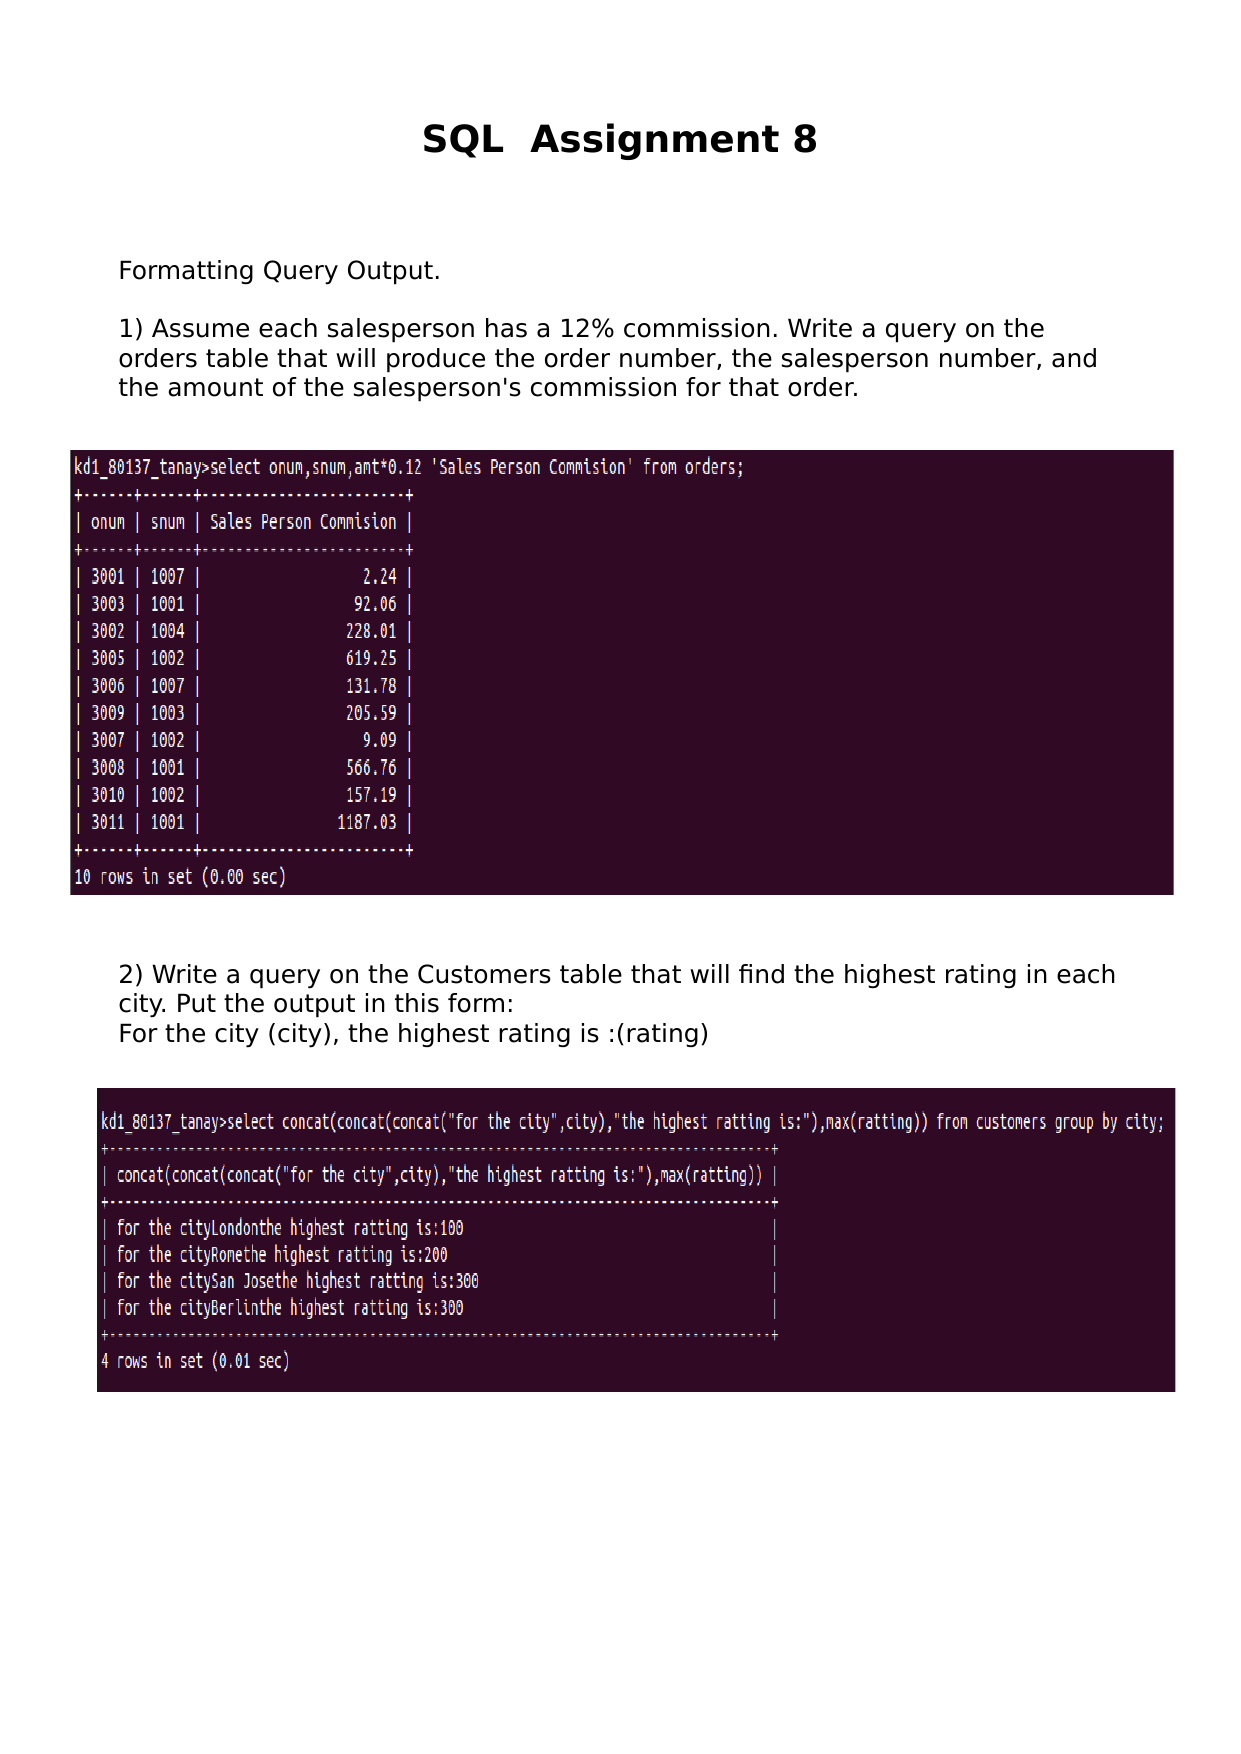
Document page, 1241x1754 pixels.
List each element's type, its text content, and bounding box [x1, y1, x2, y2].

picture [97, 1088, 1176, 1392]
text For the city (city), the highest rating is :(rating) [118, 1019, 1122, 1048]
text 1) Assume each salesperson has a 12% commission. Write a query on the orders table that will produce the order number, the salesperson number, and the amount of the salesperson's commission for that order. [118, 315, 1122, 402]
text 2) Write a query on the Customers table that will find the highest rating in each city. Put the output in this form: [118, 960, 1122, 1019]
picture [70, 450, 1174, 895]
text Formatting Query Output. [118, 256, 1122, 286]
